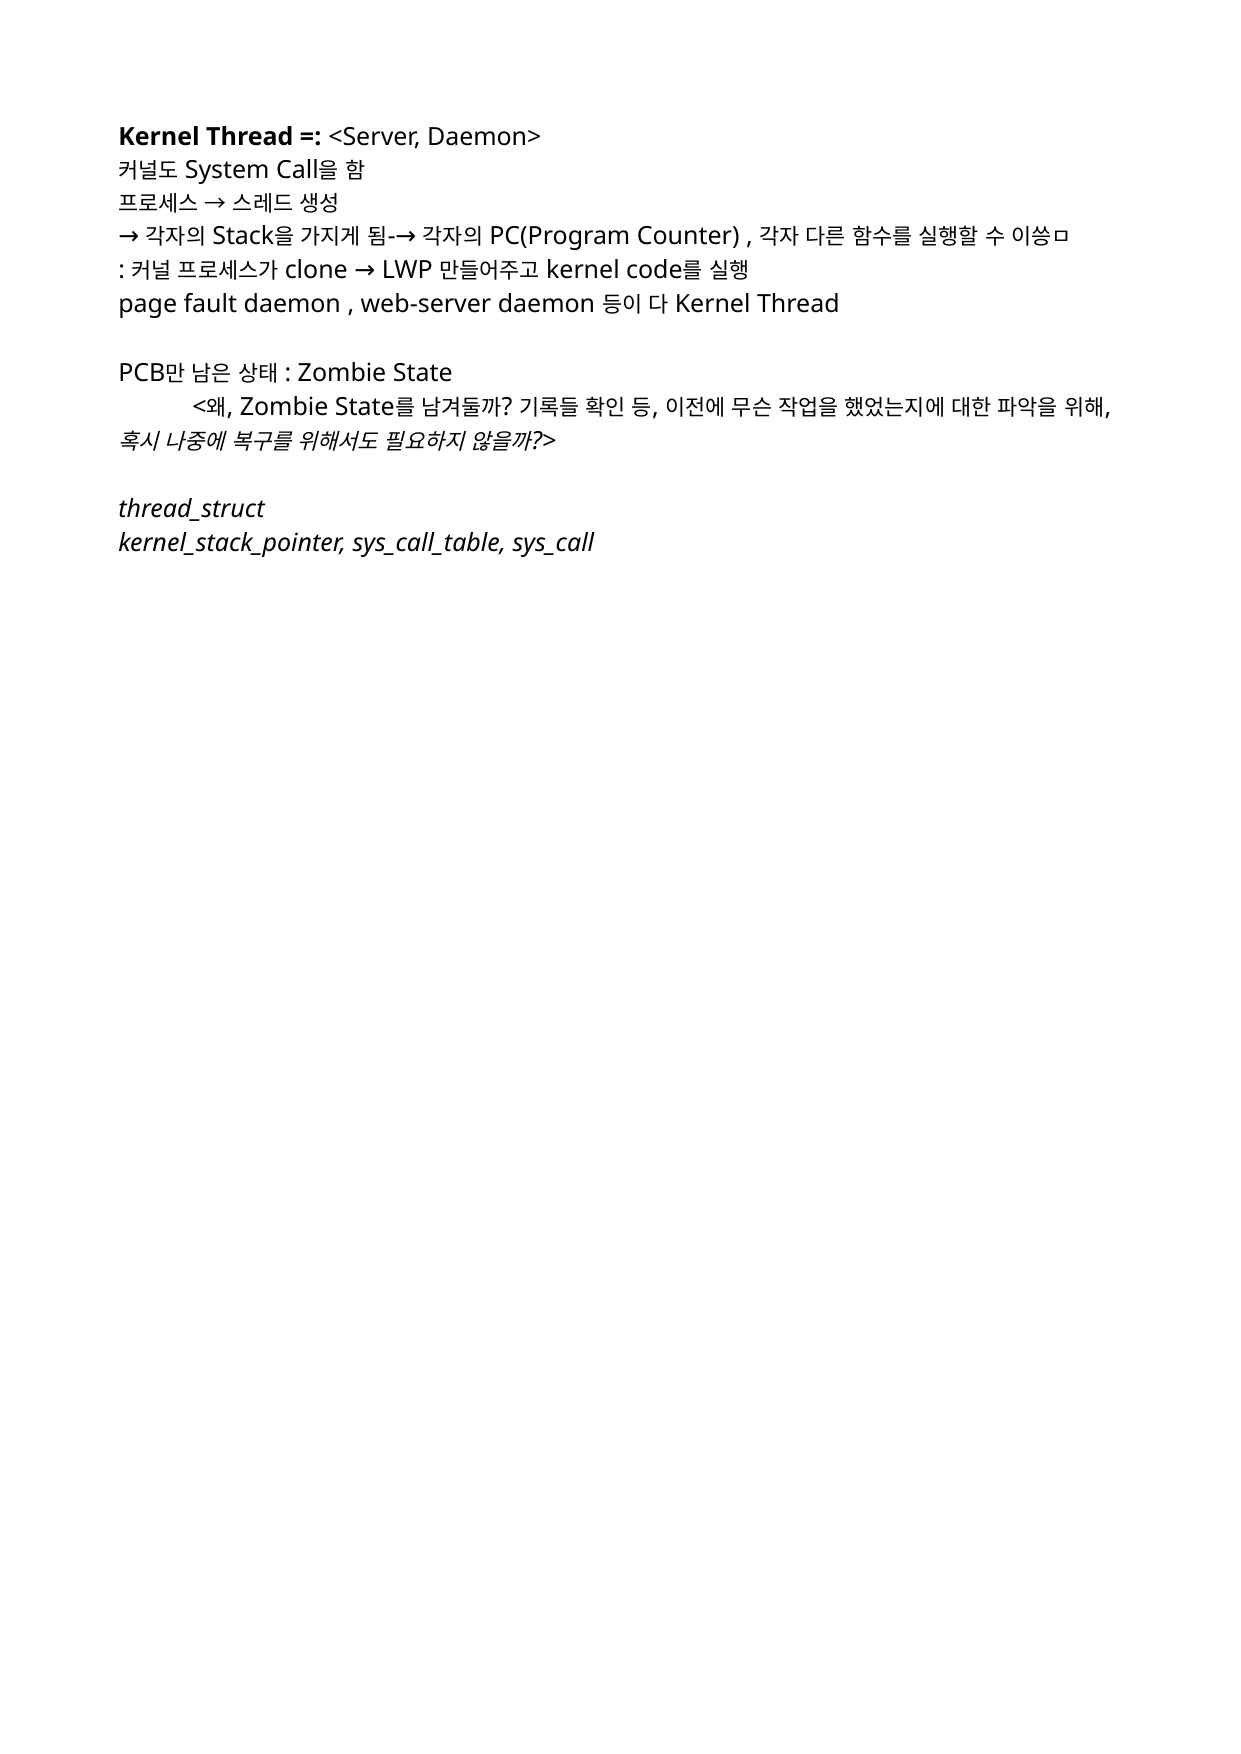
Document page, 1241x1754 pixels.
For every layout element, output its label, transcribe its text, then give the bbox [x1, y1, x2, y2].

text 커널도 System Call을 함 [118, 152, 1122, 186]
text → 각자의 Stack을 가지게 됨-→ 각자의 PC(Program Counter) , 각자 다른 함수를 실행할 수 이씅ㅁ [118, 218, 1122, 252]
text PCB만 남은 상태 : Zombie State [118, 354, 1122, 388]
text page fault daemon , web-server daemon 등이 다 Kernel Thread [118, 286, 1122, 320]
text thread_struct [118, 490, 1122, 524]
text <왜, Zombie State를 남겨둘까? 기록들 확인 등, 이전에 무슨 작업을 했었는지에 대한 파악을 위해, 혹시 나중에 복구를 위해서도 필요하지 않을까?> [118, 388, 1122, 456]
text : 커널 프로세스가 clone → LWP 만들어주고 kernel code를 실행 [118, 252, 1122, 286]
text 프로세스 → 스레드 생성 [118, 186, 1122, 218]
text Kernel Thread =: <Server, Daemon> [118, 118, 1122, 152]
text kernel_stack_pointer, sys_call_table, sys_call [118, 524, 1122, 558]
